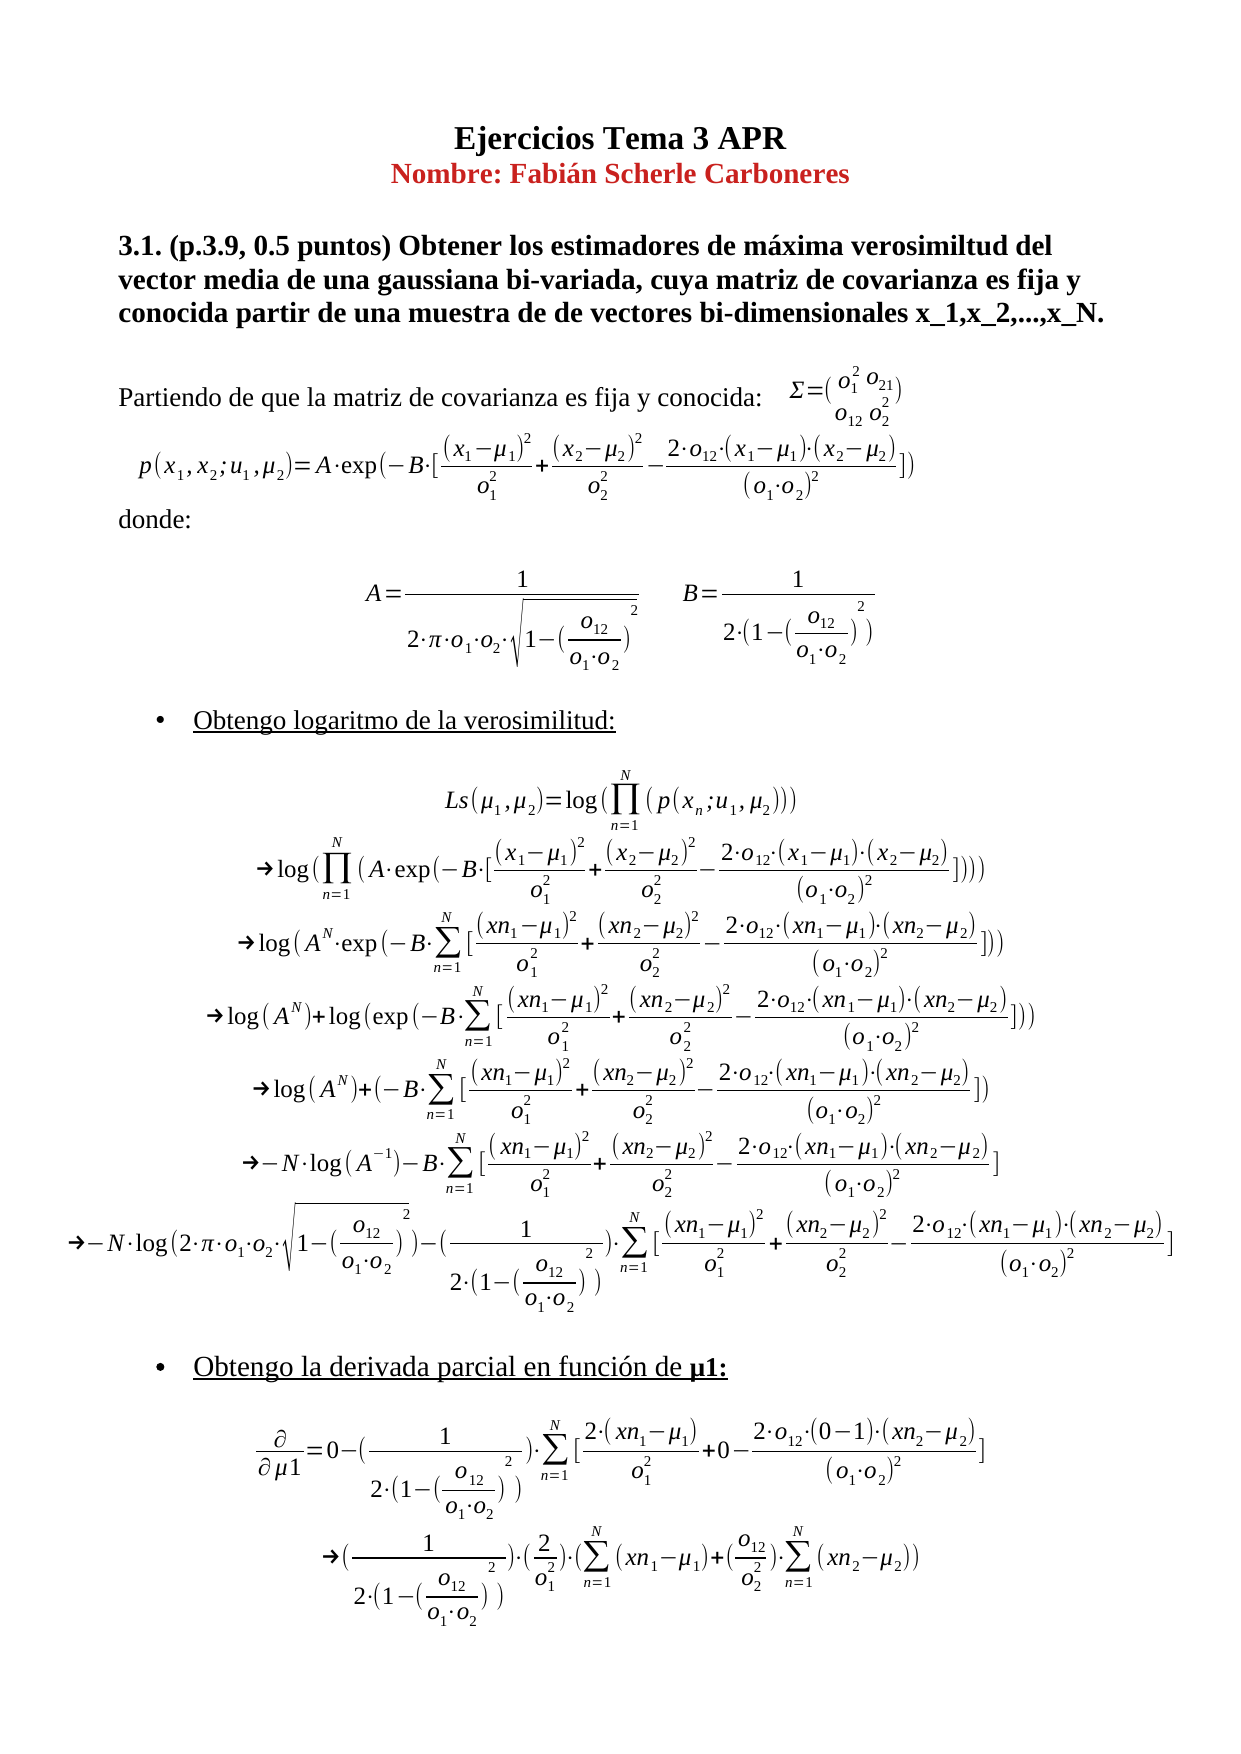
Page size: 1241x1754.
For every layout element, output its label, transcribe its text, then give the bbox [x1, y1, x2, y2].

text Partiendo de que la matriz de covarianza es fija y conocida: [118, 362, 1122, 430]
list Obtengo logaritmo de la verosimilitud: [156, 704, 1122, 735]
list Obtengo la derivada parcial en función de μ1: [156, 1349, 1122, 1383]
text Nombre: Fabián Scherle Carboneres [118, 156, 1122, 190]
text Ejercicios Tema 3 APR [118, 118, 1122, 156]
text 3.1. (p.3.9, 0.5 puntos) Obtener los estimadores de máxima verosimiltud del vector media de una gaussiana bi-variada, cuya matriz de covarianza es fija y conocida partir de una muestra de de vectores bi-dimensionales x_1,x_2,...,x_N. [118, 228, 1122, 329]
text donde: [118, 503, 1122, 534]
